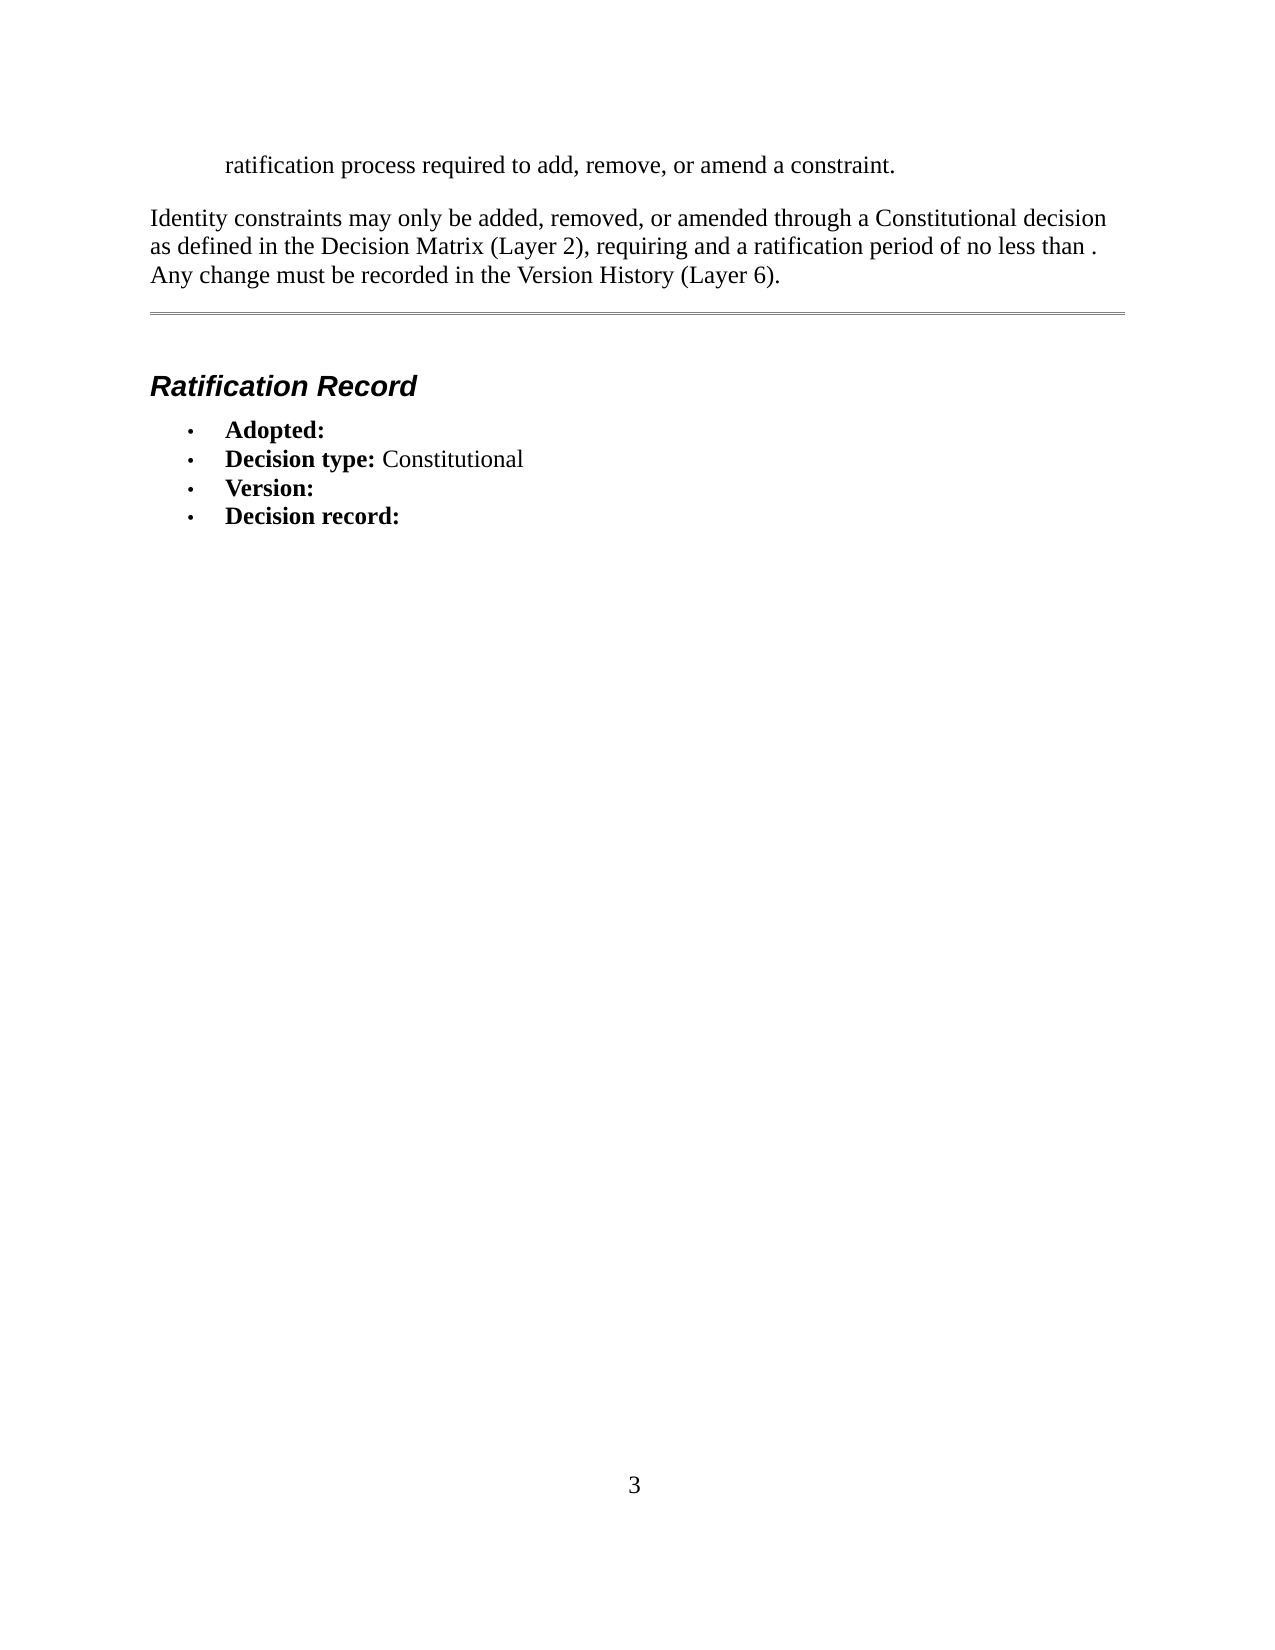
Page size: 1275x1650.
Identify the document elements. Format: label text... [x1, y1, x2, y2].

list Adopted: [187, 415, 1125, 444]
subtitle Ratification Record [150, 369, 1125, 403]
text Identity constraints may only be added, removed, or amended through a Constitutional decision as defined in the Decision Matrix (Layer 2), requiring and a ratification period of no less than . Any change must be recorded in the Version History (Layer 6). [150, 203, 1125, 289]
list Version: [187, 473, 1125, 501]
text ratification process required to add, remove, or amend a constraint. [225, 150, 1125, 179]
list Decision record: [187, 501, 1125, 530]
list Decision type: Constitutional [187, 444, 1125, 473]
